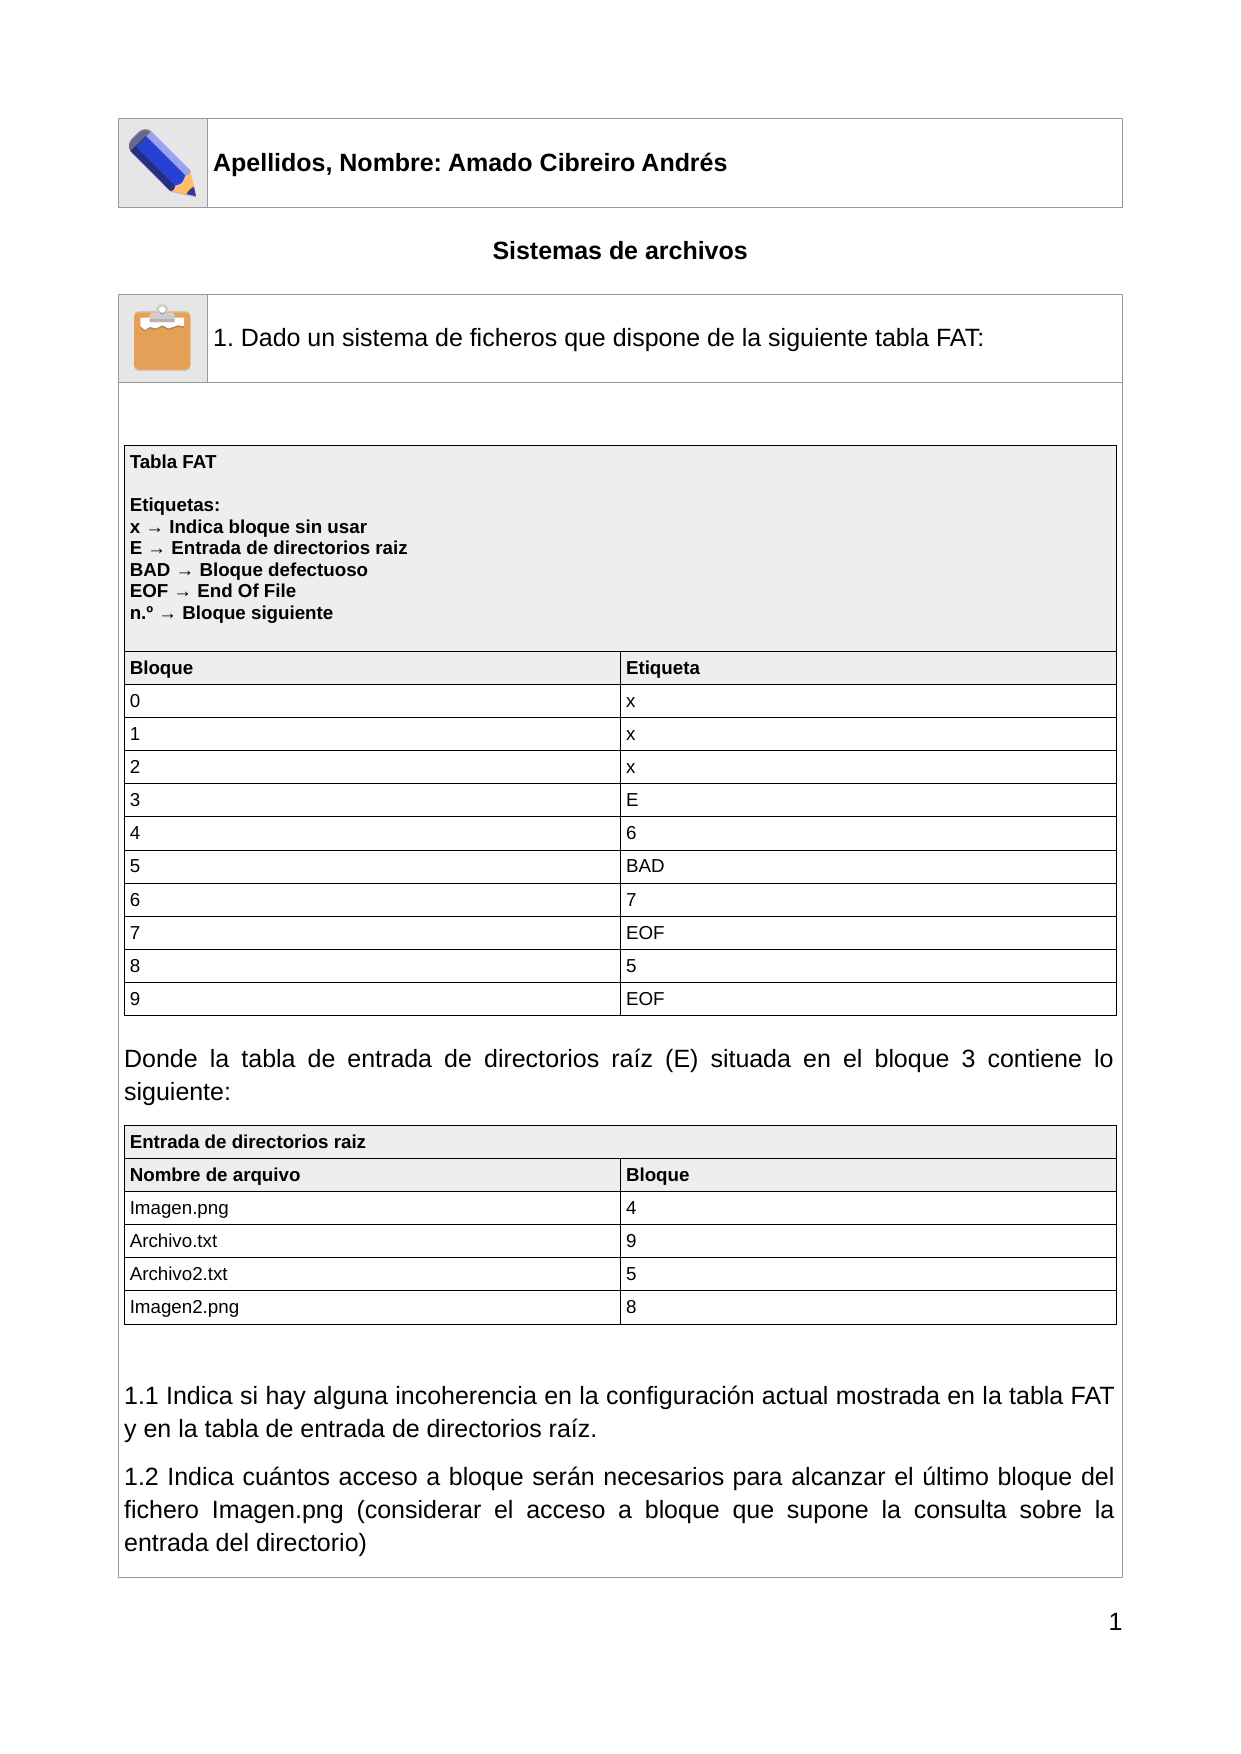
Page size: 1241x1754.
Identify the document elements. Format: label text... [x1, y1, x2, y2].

table_cell Bloque [621, 1159, 1116, 1191]
table_cell 9 [125, 983, 620, 1015]
table_cell Nombre de arquivo [125, 1159, 620, 1191]
table_cell Archivo.txt [125, 1225, 620, 1257]
table_cell x [621, 751, 1116, 783]
table_cell 4 [621, 1192, 1116, 1224]
table_cell 5 [621, 1258, 1116, 1290]
table_cell E [621, 784, 1116, 816]
table_cell 7 [621, 884, 1116, 916]
table_cell Imagen.png [125, 1192, 620, 1224]
table_cell Archivo2.txt [125, 1258, 620, 1290]
table_header Entrada de directorios raiz [125, 1126, 1116, 1158]
table_header [119, 295, 207, 382]
table_cell 5 [125, 851, 620, 883]
table_header 1. Dado un sistema de ficheros que dispone de la siguiente tabla FAT: [208, 295, 1122, 382]
table_cell x [621, 718, 1116, 750]
table_header [119, 119, 207, 207]
table_header Apellidos, Nombre: Amado Cibreiro Andrés [208, 119, 1122, 207]
table_cell 7 [125, 917, 620, 949]
table_cell EOF [621, 983, 1116, 1015]
table_cell 1 [125, 718, 620, 750]
table_cell 9 [621, 1225, 1116, 1257]
table_cell 5 [621, 950, 1116, 982]
table_cell BAD [621, 851, 1116, 883]
table_cell 3 [125, 784, 620, 816]
table_cell 8 [125, 950, 620, 982]
text Sistemas de archivos [118, 236, 1122, 265]
table_cell Etiqueta [621, 652, 1116, 684]
table_cell x [621, 685, 1116, 717]
table_cell 6 [621, 817, 1116, 849]
table_cell 4 [125, 817, 620, 849]
table_header Tabla FAT Etiquetas: x → Indica bloque sin usar E → Entrada de directorios raiz BAD → Bloque defectuoso EOF → End Of File n.º → Bloque siguiente [125, 446, 1116, 651]
table_cell 6 [125, 884, 620, 916]
table_cell 0 [125, 685, 620, 717]
table_cell 8 [621, 1291, 1116, 1323]
table_cell Bloque [125, 652, 620, 684]
table_cell Imagen2.png [125, 1291, 620, 1323]
table_cell Donde la tabla de entrada de directorios raíz (E) situada en el bloque 3 contiene lo siguiente: 1.1 Indica si hay alguna incoherencia en la configuración actual mostrada en la tabla FAT y en la tabla de entrada de directorios raíz. 1.2 Indica cuántos acceso a bloque serán necesarios para alcanzar el último bloque del fichero Imagen.png (considerar el acceso a bloque que supone la consulta sobre la entrada del directorio) [119, 383, 1122, 1577]
table_cell 2 [125, 751, 620, 783]
table_cell EOF [621, 917, 1116, 949]
